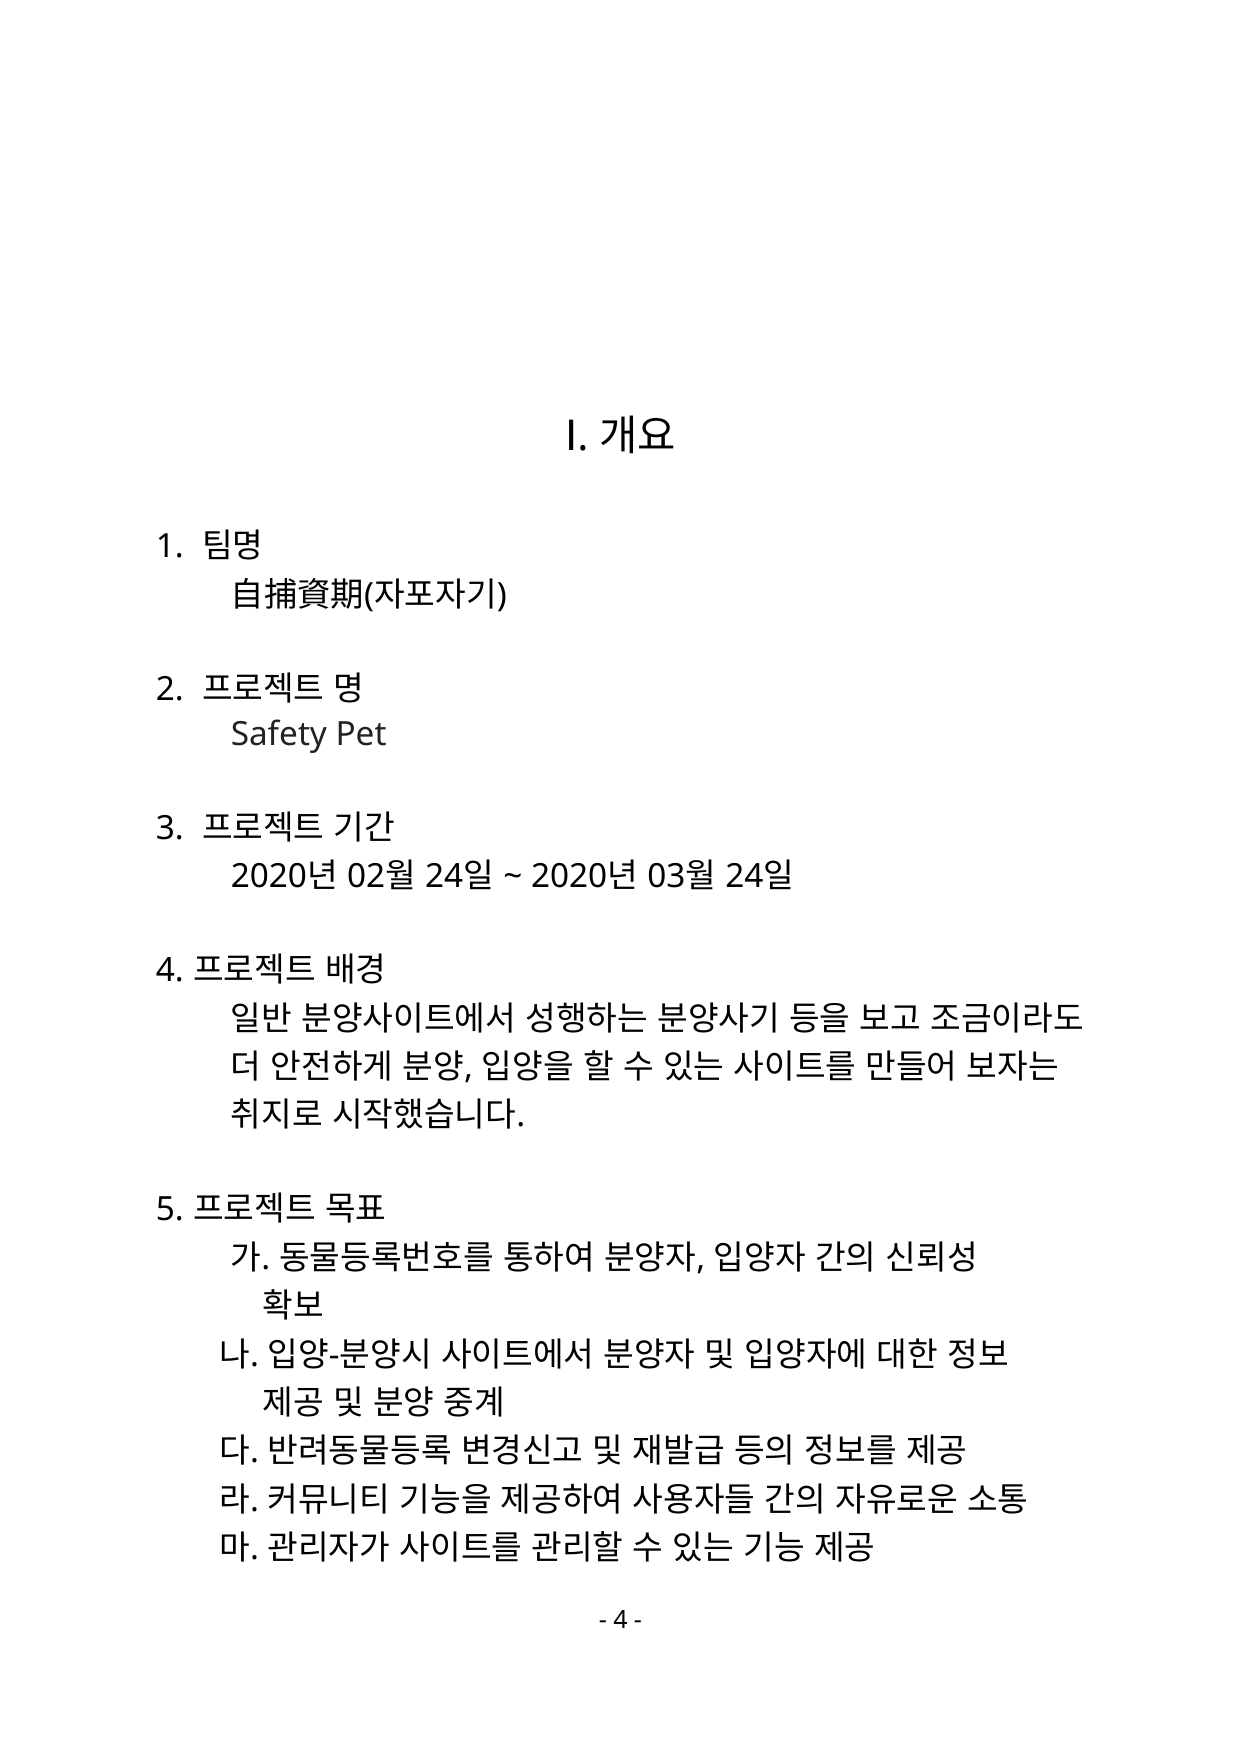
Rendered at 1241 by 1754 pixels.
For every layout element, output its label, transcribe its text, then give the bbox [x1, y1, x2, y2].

text Ⅰ. 개요 [118, 402, 1122, 462]
list 마. 관리자가 사이트를 관리할 수 있는 기능 제공 [156, 1521, 1122, 1569]
list 팀명 [156, 519, 1122, 568]
list 프로젝트 기간 [156, 801, 1122, 849]
list 프로젝트 목표 [156, 1182, 1122, 1231]
list 확보 [156, 1279, 1122, 1327]
list 라. 커뮤니티 기능을 제공하여 사용자들 간의 자유로운 소통 [156, 1473, 1122, 1521]
list 일반 분양사이트에서 성행하는 분양사기 등을 보고 조금이라도 더 안전하게 분양, 입양을 할 수 있는 사이트를 만들어 보자는 취지로 시작했습니다. [193, 992, 1122, 1137]
list 프로젝트 명 [156, 662, 1122, 710]
list 프로젝트 배경 [156, 943, 1122, 992]
list 나. 입양-분양시 사이트에서 분양자 및 입양자에 대한 정보 [156, 1327, 1122, 1376]
list 가. 동물등록번호를 통하여 분양자, 입양자 간의 신뢰성 [193, 1231, 1122, 1279]
list 제공 및 분양 중계 [156, 1376, 1122, 1424]
list 自捕資期(자포자기) [193, 568, 1122, 616]
list 2020년 02월 24일 ~ 2020년 03월 24일 [193, 849, 1122, 898]
list Safety Pet [193, 710, 1122, 755]
list 다. 반려동물등록 변경신고 및 재발급 등의 정보를 제공 [156, 1424, 1122, 1473]
